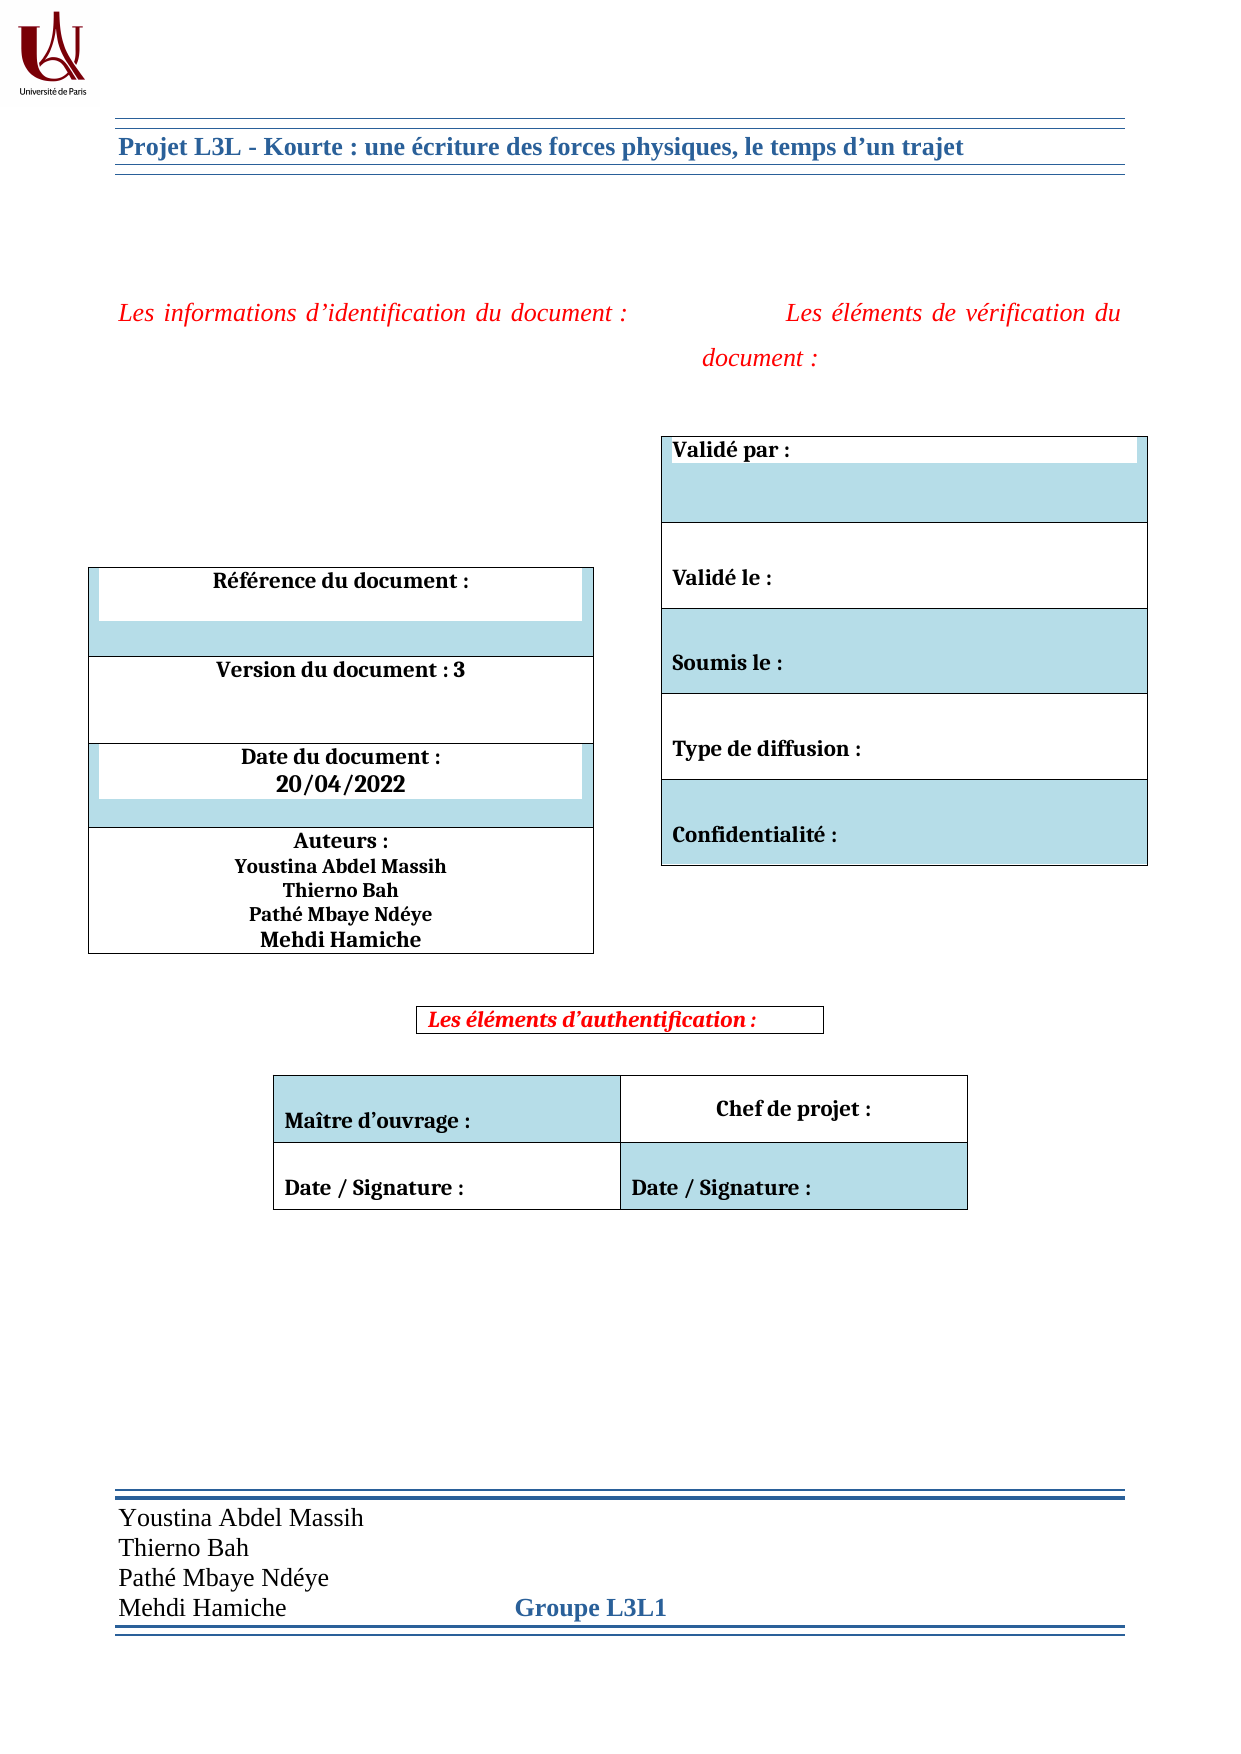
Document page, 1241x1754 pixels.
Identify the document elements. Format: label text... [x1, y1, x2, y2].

table_cell Soumis le : [662, 609, 1147, 693]
table_cell Date / Signature : [621, 1143, 967, 1209]
picture [0, 0, 101, 107]
table_cell Date du document : 20/04/2022 [89, 744, 593, 827]
table_cell Validé le : [662, 523, 1147, 607]
table_header Référence du document : [89, 568, 593, 656]
table_cell Type de diffusion : [662, 694, 1147, 779]
table_cell Date / Signature : [274, 1143, 620, 1209]
table_header Validé par : [662, 437, 1147, 522]
table_header Chef de projet : [621, 1076, 967, 1142]
table_header Maître d’ouvrage : [274, 1076, 620, 1142]
table_cell Confidentialité : [662, 780, 1147, 864]
text Les informations d’identification du document : Les éléments de vérification du document : [118, 297, 1122, 372]
table_cell Version du document : 3 [89, 657, 593, 742]
